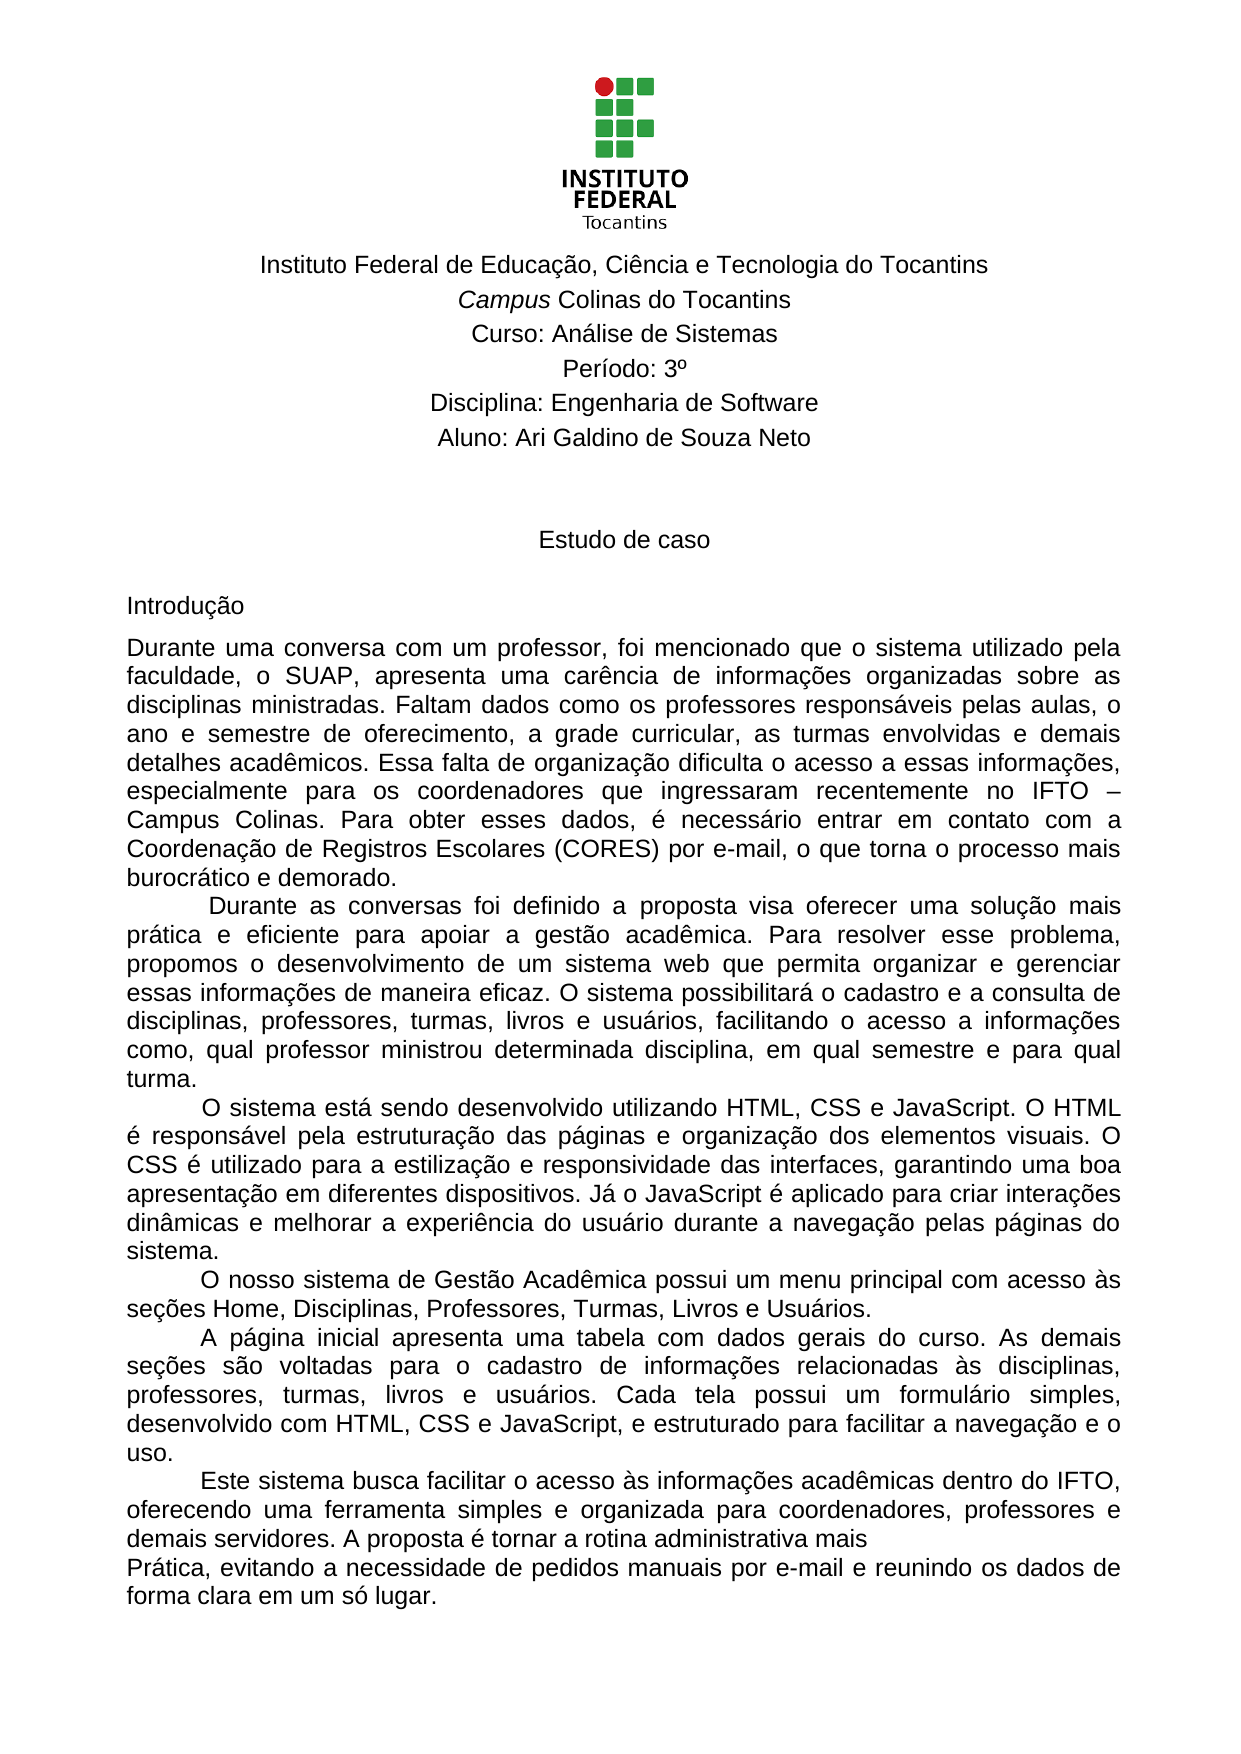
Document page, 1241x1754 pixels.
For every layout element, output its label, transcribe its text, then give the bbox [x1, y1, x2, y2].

text Período: 3º [126, 353, 1122, 382]
text O sistema está sendo desenvolvido utilizando HTML, CSS e JavaScript. O HTML é responsável pela estruturação das páginas e organização dos elementos visuais. O CSS é utilizado para a estilização e responsividade das interfaces, garantindo uma boa apresentação em diferentes dispositivos. Já o JavaScript é aplicado para criar interações dinâmicas e melhorar a experiência do usuário durante a navegação pelas páginas do sistema. [126, 1092, 1122, 1265]
text A página inicial apresenta uma tabela com dados gerais do curso. As demais seções são voltadas para o cadastro de informações relacionadas às disciplinas, professores, turmas, livros e usuários. Cada tela possui um formulário simples, desenvolvido com HTML, CSS e JavaScript, e estruturado para facilitar a navegação e o uso. [126, 1322, 1122, 1466]
text Disciplina: Engenharia de Software [126, 388, 1122, 417]
text Instituto Federal de Educação, Ciência e Tecnologia do Tocantins [126, 250, 1122, 279]
text Este sistema busca facilitar o acesso às informações acadêmicas dentro do IFTO, oferecendo uma ferramenta simples e organizada para coordenadores, professores e demais servidores. A proposta é tornar a rotina administrativa mais [126, 1466, 1122, 1552]
text Prática, evitando a necessidade de pedidos manuais por e-mail e reunindo os dados de forma clara em um só lugar. [126, 1552, 1122, 1610]
subtitle Introdução [126, 591, 1122, 620]
title Estudo de caso [126, 525, 1122, 554]
text Aluno: Ari Galdino de Souza Neto [126, 422, 1122, 451]
text Curso: Análise de Sistemas [126, 319, 1122, 348]
text Durante as conversas foi definido a proposta visa oferecer uma solução mais prática e eficiente para apoiar a gestão acadêmica. Para resolver esse problema, propomos o desenvolvimento de um sistema web que permita organizar e gerenciar essas informações de maneira eficaz. O sistema possibilitará o cadastro e a consulta de disciplinas, professores, turmas, livros e usuários, facilitando o acesso a informações como, qual professor ministrou determinada disciplina, em qual semestre e para qual turma. [126, 891, 1122, 1092]
text Campus Colinas do Tocantins [126, 284, 1122, 313]
text Durante uma conversa com um professor, foi mencionado que o sistema utilizado pela faculdade, o SUAP, apresenta uma carência de informações organizadas sobre as disciplinas ministradas. Faltam dados como os professores responsáveis pelas aulas, o ano e semestre de oferecimento, a grade curricular, as turmas envolvidas e demais detalhes acadêmicos. Essa falta de organização dificulta o acesso a essas informações, especialmente para os coordenadores que ingressaram recentemente no IFTO – Campus Colinas. Para obter esses dados, é necessário entrar em contato com a Coordenação de Registros Escolares (CORES) por e-mail, o que torna o processo mais burocrático e demorado. [126, 632, 1122, 891]
text O nosso sistema de Gestão Acadêmica possui um menu principal com acesso às seções Home, Disciplinas, Professores, Turmas, Livros e Usuários. [126, 1265, 1122, 1322]
picture [533, 75, 716, 232]
